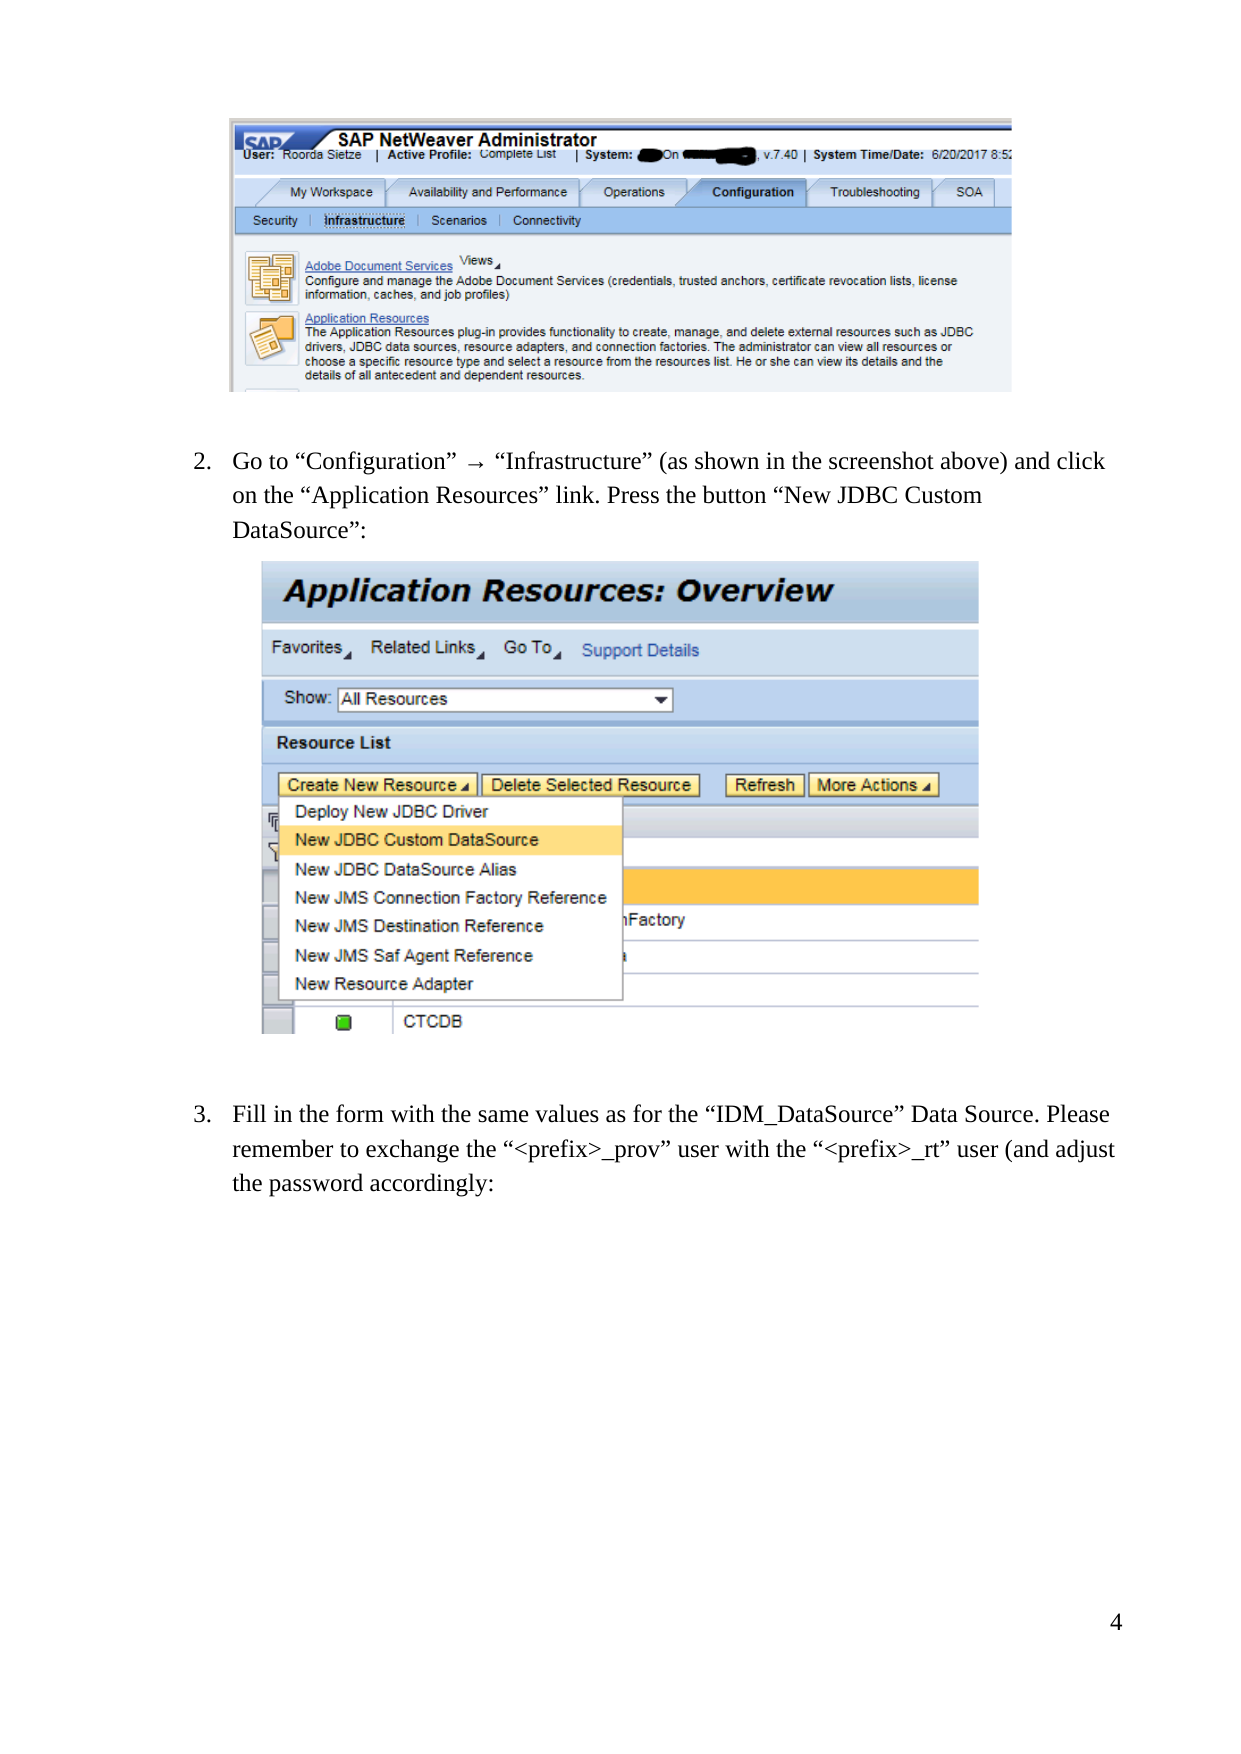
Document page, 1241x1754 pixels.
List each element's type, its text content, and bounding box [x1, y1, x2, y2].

picture [228, 118, 1012, 392]
picture [261, 561, 979, 1034]
list 2. Go to “Configuration” → “Infrastructure” (as shown in the screenshot above) and click on the “Application Resources” link. Press the button “New JDBC Custom DataSource”: [193, 446, 1122, 544]
list 3. Fill in the form with the same values as for the “IDM_DataSource” Data Source. Please remember to exchange the “<prefix>_prov” user with the “<prefix>_rt” user (and adjust the password accordingly: [193, 562, 1122, 1197]
